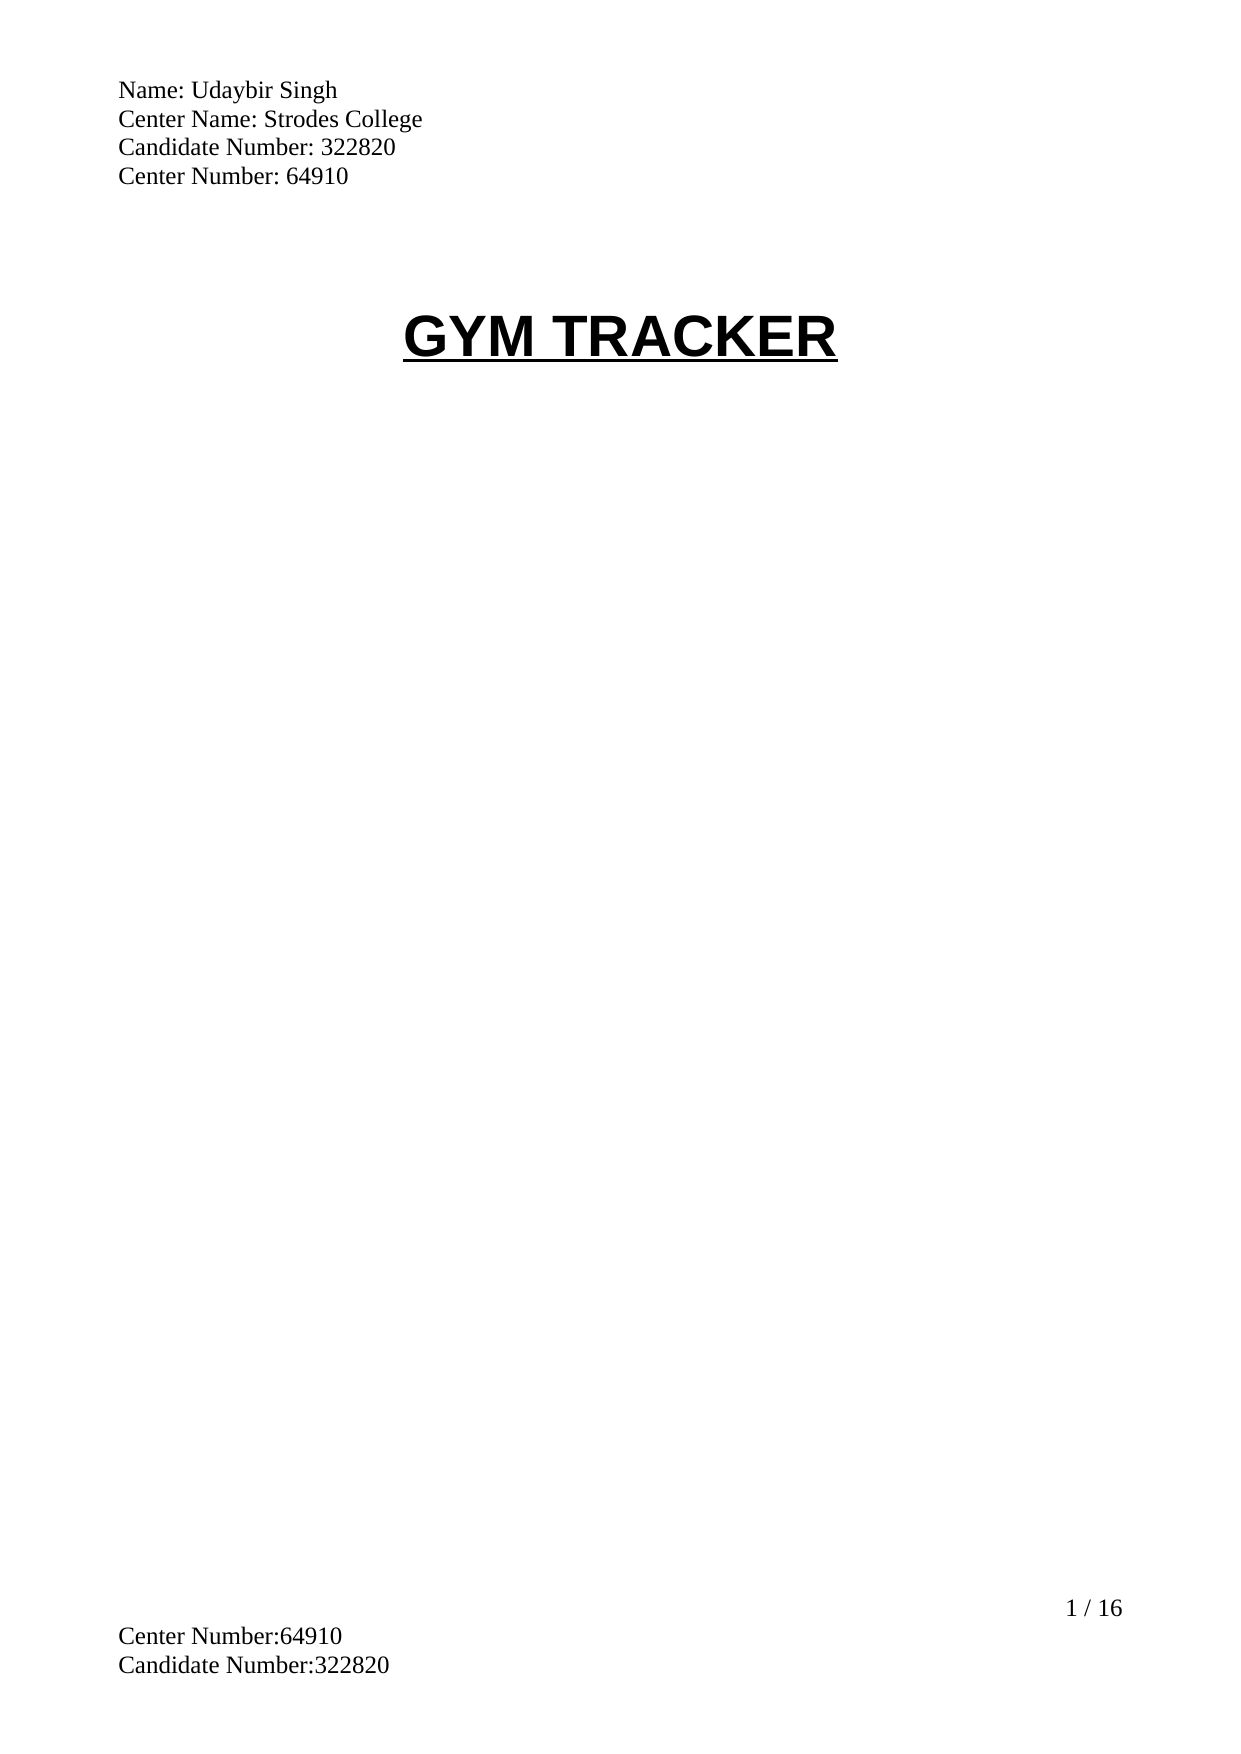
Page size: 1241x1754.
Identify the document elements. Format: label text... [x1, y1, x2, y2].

text Center Name: Strodes College [118, 104, 1122, 132]
text Center Number: 64910 [118, 161, 1122, 190]
text Name: Udaybir Singh [118, 75, 1122, 104]
text Candidate Number: 322820 [118, 132, 1122, 161]
title GYM TRACKER [118, 301, 1122, 368]
